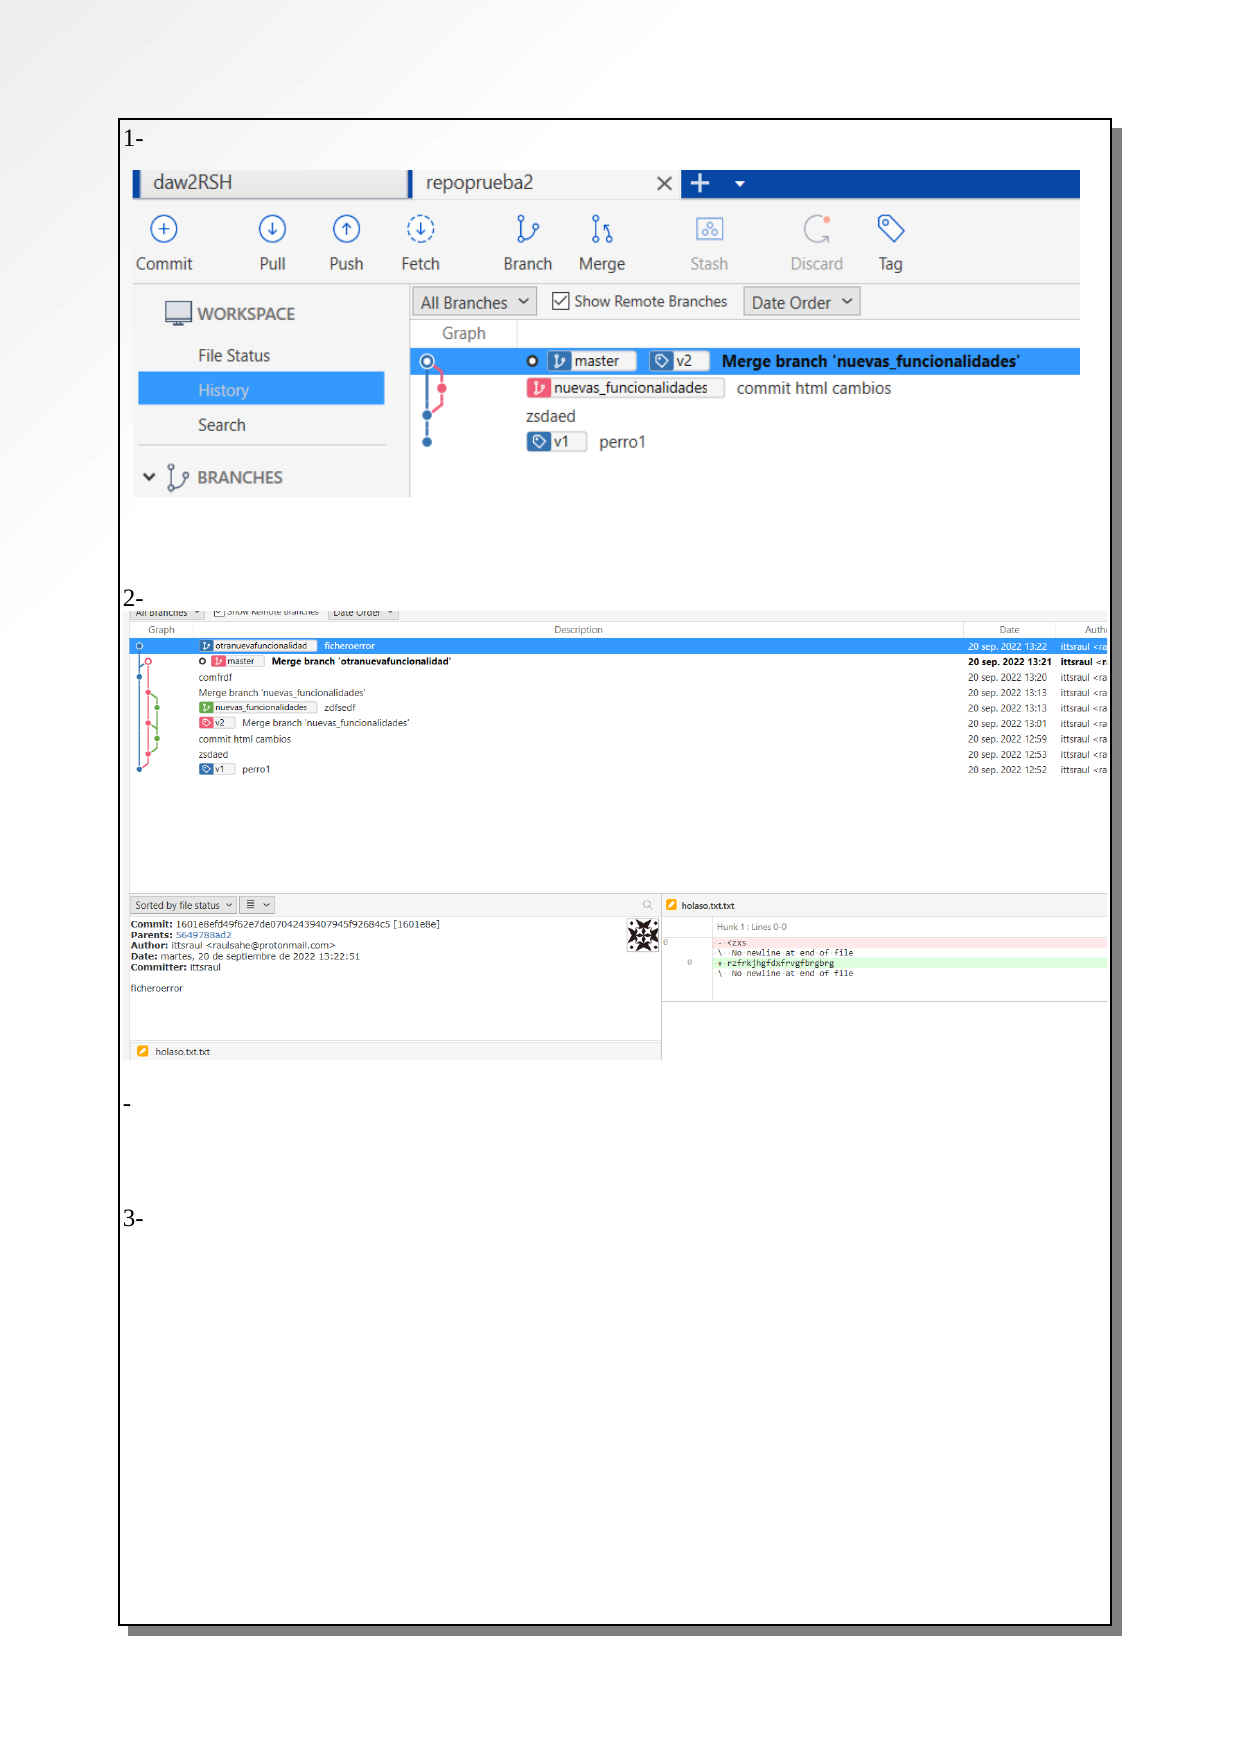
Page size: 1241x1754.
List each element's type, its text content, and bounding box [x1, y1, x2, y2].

picture [122, 611, 1108, 1060]
picture [132, 170, 1080, 497]
text 3- [123, 1203, 1107, 1232]
text 2- [123, 583, 1107, 611]
text - [123, 1088, 1107, 1117]
text 1- [123, 123, 1107, 151]
